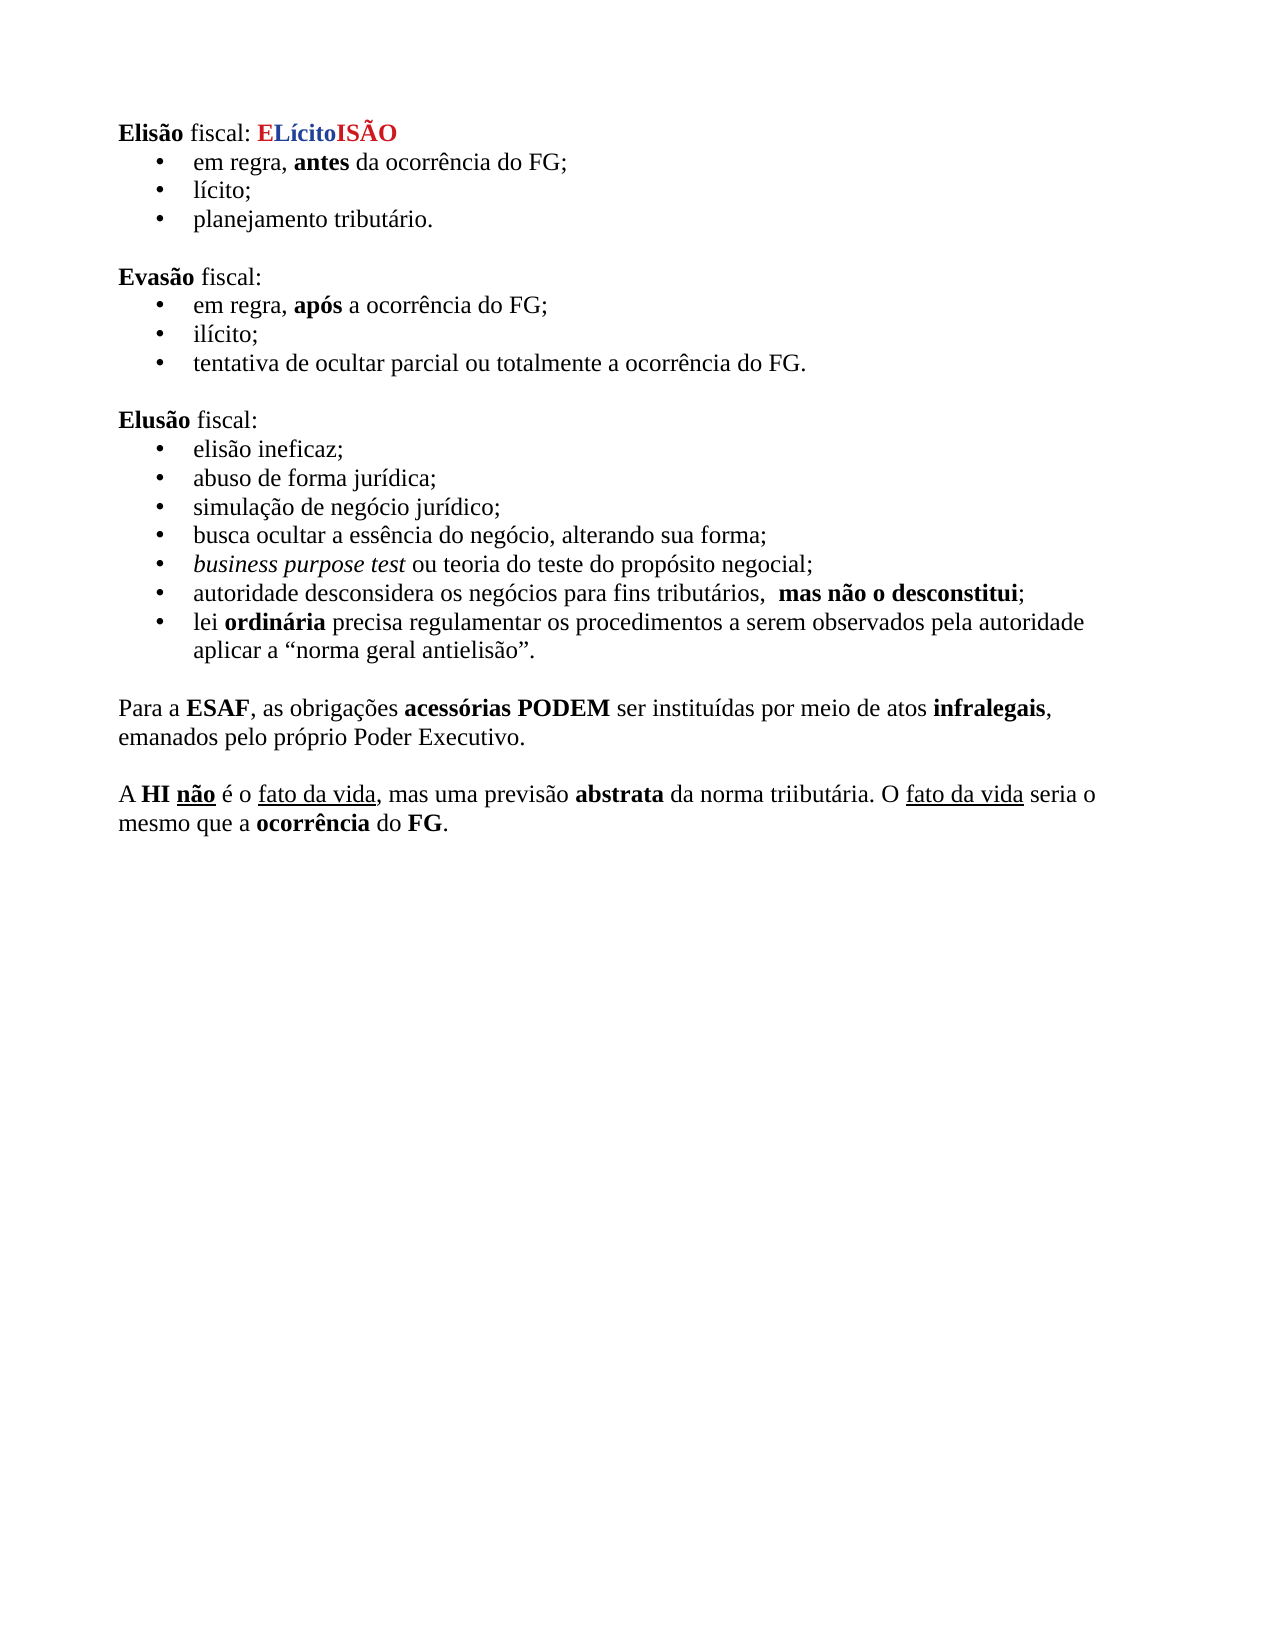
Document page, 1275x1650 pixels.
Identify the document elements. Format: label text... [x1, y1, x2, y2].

text Evasão fiscal: [118, 262, 1157, 291]
list abuso de forma jurídica; [156, 463, 1157, 492]
list planejamento tributário. [156, 204, 1157, 233]
list lei ordinária precisa regulamentar os procedimentos a serem observados pela autoridade aplicar a “norma geral antielisão”. [156, 607, 1157, 664]
text A HI não é o fato da vida, mas uma previsão abstrata da norma triibutária. O fato da vida seria o mesmo que a ocorrência do FG. [118, 779, 1157, 837]
list elisão ineficaz; [156, 434, 1157, 463]
list simulação de negócio jurídico; [156, 492, 1157, 521]
list business purpose test ou teoria do teste do propósito negocial; [156, 549, 1157, 578]
text Elisão fiscal: ELícitoISÃO [118, 118, 1157, 147]
list em regra, após a ocorrência do FG; [156, 291, 1157, 319]
text Elusão fiscal: [118, 406, 1157, 434]
list ilícito; [156, 319, 1157, 348]
list lícito; [156, 176, 1157, 204]
list tentativa de ocultar parcial ou totalmente a ocorrência do FG. [156, 348, 1157, 377]
list em regra, antes da ocorrência do FG; [156, 147, 1157, 176]
list autoridade desconsidera os negócios para fins tributários, mas não o desconstitui; [156, 578, 1157, 607]
text Para a ESAF, as obrigações acessórias PODEM ser instituídas por meio de atos infralegais, emanados pelo próprio Poder Executivo. [118, 693, 1157, 751]
list busca ocultar a essência do negócio, alterando sua forma; [156, 521, 1157, 549]
